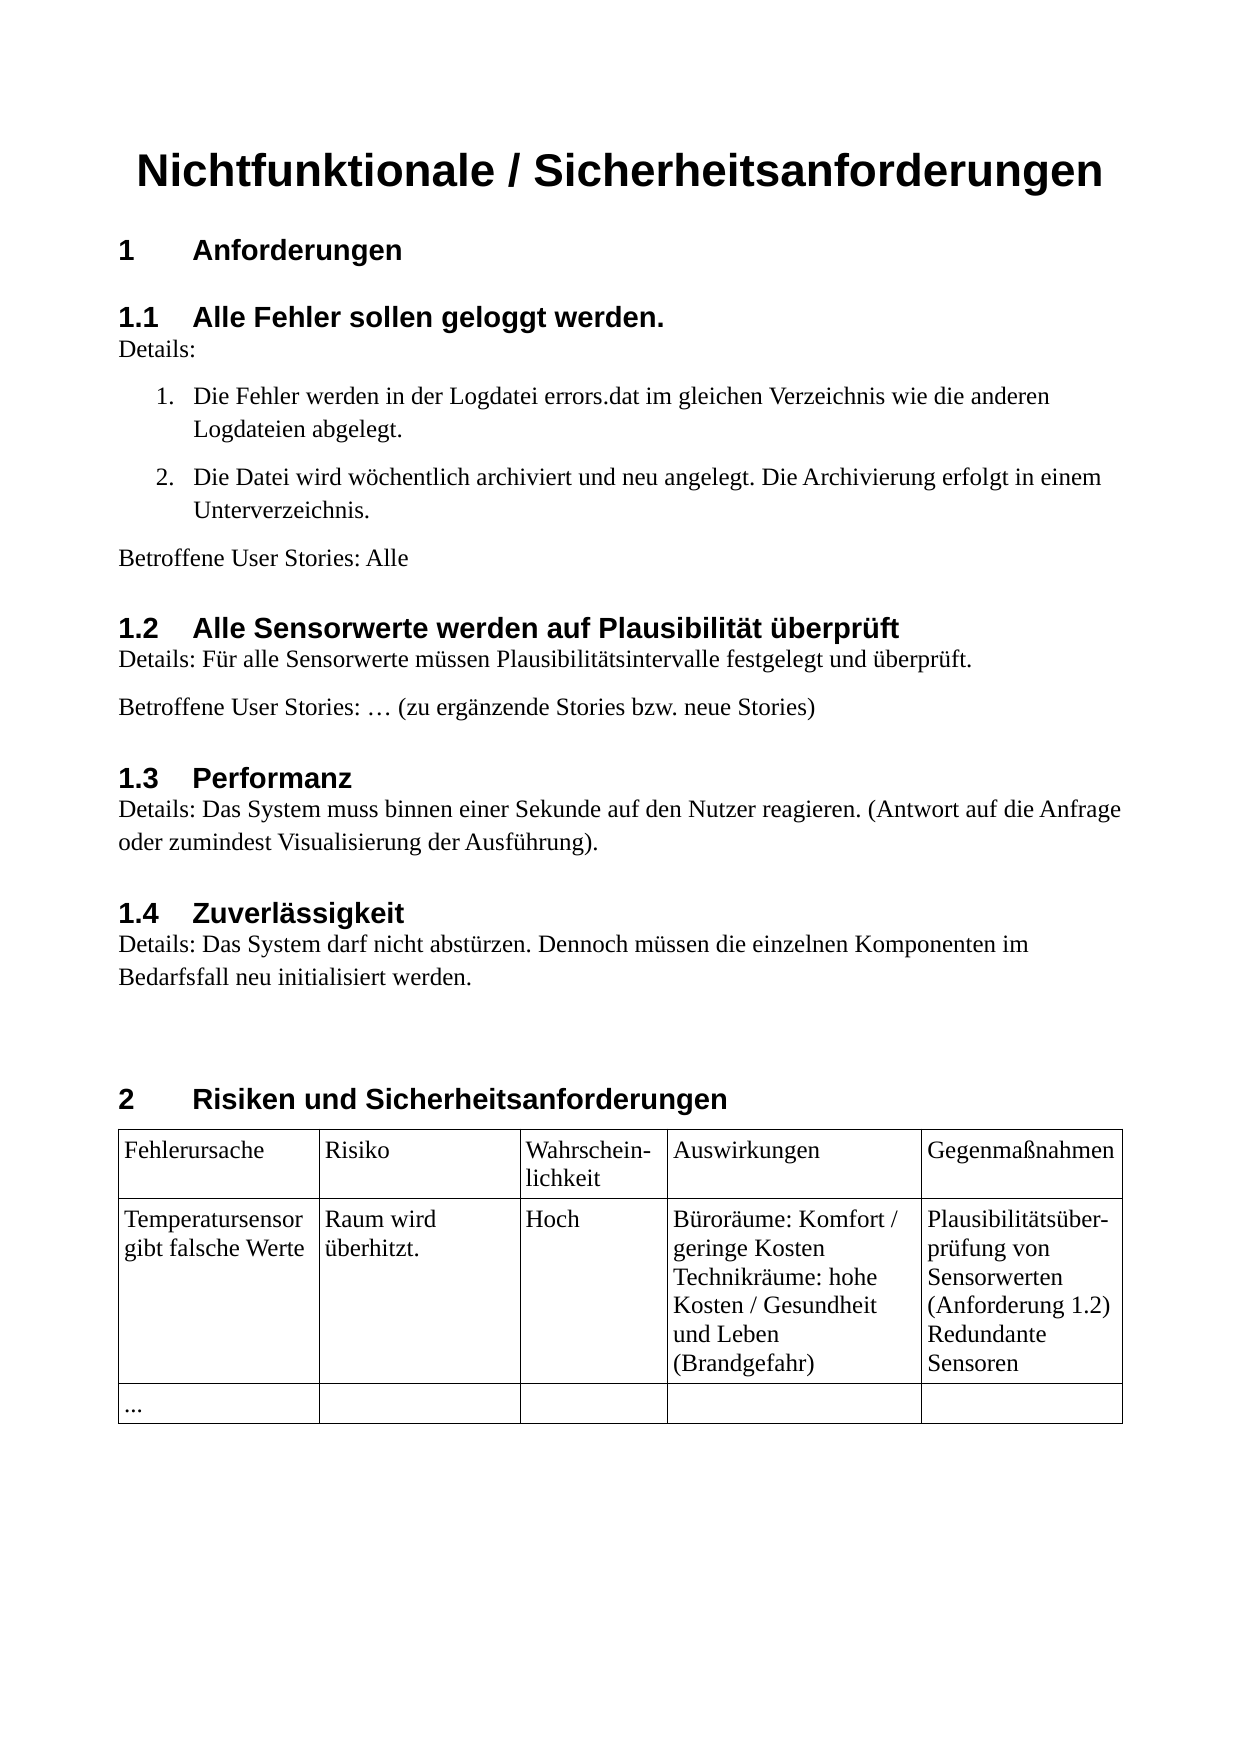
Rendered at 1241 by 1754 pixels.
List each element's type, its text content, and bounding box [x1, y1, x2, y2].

text Details: Für alle Sensorwerte müssen Plausibilitätsintervalle festgelegt und überprüft. [118, 644, 1122, 673]
text Details: Das System darf nicht abstürzen. Dennoch müssen die einzelnen Komponenten im Bedarfsfall neu initialisiert werden. [118, 929, 1122, 991]
text Details: Das System muss binnen einer Sekunde auf den Nutzer reagieren. (Antwort auf die Anfrage oder zumindest Visualisierung der Ausführung). [118, 794, 1122, 856]
text Betroffene User Stories: Alle [118, 543, 1122, 571]
list Die Fehler werden in der Logdatei errors.dat im gleichen Verzeichnis wie die anderen Logdateien abgelegt. [156, 381, 1122, 443]
table_cell [668, 1384, 921, 1423]
subtitle Zuverlässigkeit [118, 896, 1122, 929]
table_cell Temperatursensor gibt falsche Werte [119, 1199, 319, 1382]
table_cell Hoch [521, 1199, 667, 1382]
subtitle Anforderungen [118, 233, 1122, 267]
subtitle Alle Sensorwerte werden auf Plausibilität überprüft [118, 611, 1122, 644]
table_header Gegenmaßnahmen [922, 1130, 1122, 1198]
list Die Datei wird wöchentlich archiviert und neu angelegt. Die Archivierung erfolgt in einem Unterverzeichnis. [156, 462, 1122, 524]
table_cell [922, 1384, 1122, 1423]
table_header Fehlerursache [119, 1130, 319, 1198]
text Betroffene User Stories: … (zu ergänzende Stories bzw. neue Stories) [118, 692, 1122, 721]
table_cell Plausibilitätsüber-prüfung von Sensorwerten (Anforderung 1.2) Redundante Sensoren [922, 1199, 1122, 1382]
table_cell Raum wird überhitzt. [320, 1199, 520, 1382]
table_header Wahrschein-lichkeit [521, 1130, 667, 1198]
table_cell [320, 1384, 520, 1423]
text Details: [118, 334, 1122, 362]
table_cell Büroräume: Komfort / geringe Kosten Technikräume: hohe Kosten / Gesundheit und Leben (Brandgefahr) [668, 1199, 921, 1382]
table_header Auswirkungen [668, 1130, 921, 1198]
table_cell ... [119, 1384, 319, 1423]
subtitle Performanz [118, 761, 1122, 794]
subtitle Alle Fehler sollen geloggt werden. [118, 300, 1122, 334]
table_cell [521, 1384, 667, 1423]
text Nichtfunktionale / Sicherheitsanforderungen [118, 143, 1122, 196]
subtitle Risiken und Sicherheitsanforderungen [118, 1082, 1122, 1116]
table_header Risiko [320, 1130, 520, 1198]
